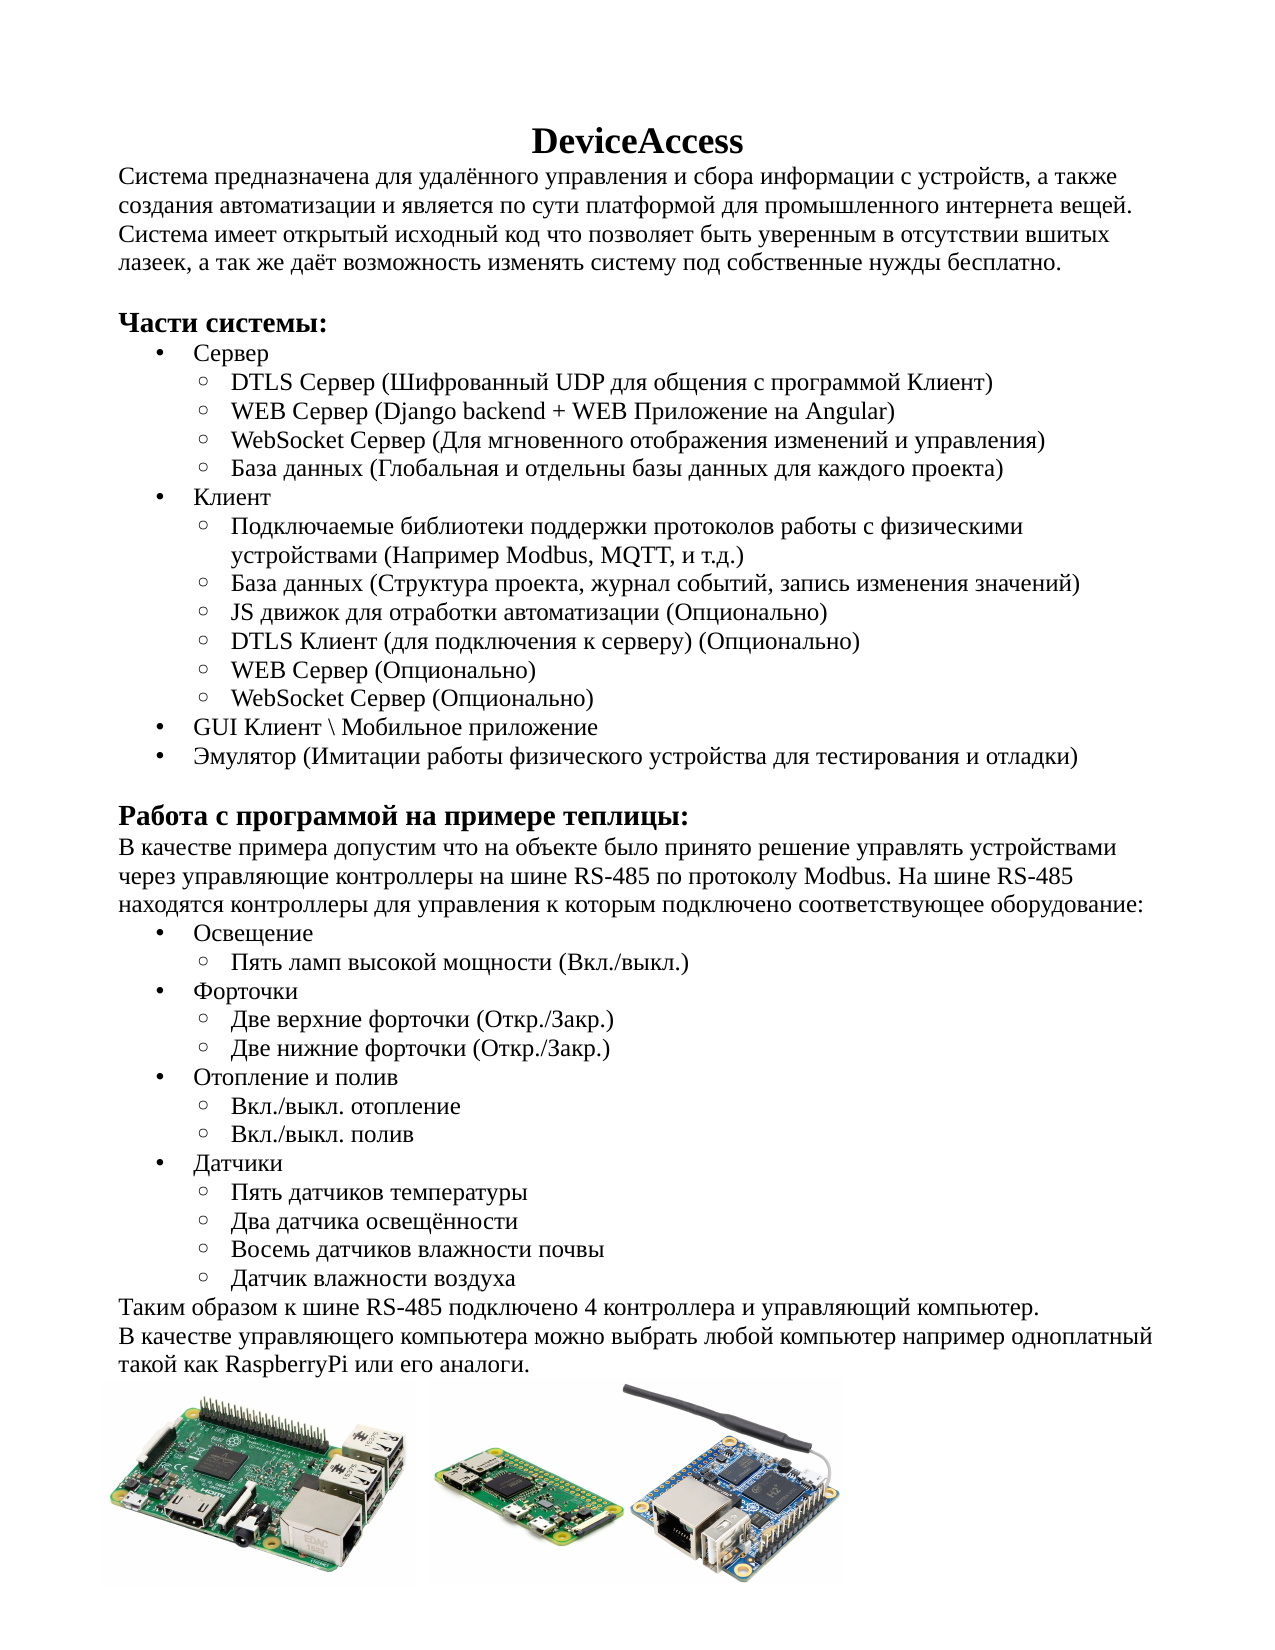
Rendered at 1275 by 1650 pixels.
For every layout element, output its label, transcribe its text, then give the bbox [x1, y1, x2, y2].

list Две верхние форточки (Откр./Закр.) [193, 1004, 1157, 1033]
picture [100, 1381, 418, 1586]
list Освещение [156, 918, 1157, 947]
list Две нижние форточки (Откр./Закр.) [193, 1033, 1157, 1062]
list Пять ламп высокой мощности (Вкл./выкл.) [193, 947, 1157, 976]
list Вкл./выкл. отопление [193, 1091, 1157, 1119]
list Датчик влажности воздуха [193, 1263, 1157, 1292]
list WebSocket Сервер (Для мгновенного отображения изменений и управления) [193, 425, 1157, 453]
list Эмулятор (Имитации работы физического устройства для тестирования и отладки) [156, 741, 1157, 770]
list WEB Сервер (Django backend + WEB Приложение на Angular) [193, 396, 1157, 425]
text Таким образом к шине RS-485 подключено 4 контроллера и управляющий компьютер. [118, 1292, 1157, 1321]
list DTLS Клиент (для подключения к серверу) (Опционально) [193, 626, 1157, 655]
list База данных (Глобальная и отдельны базы данных для каждого проекта) [193, 453, 1157, 482]
list Пять датчиков температуры [193, 1177, 1157, 1206]
list Датчики [156, 1148, 1157, 1177]
list DTLS Сервер (Шифрованный UDP для общения с программой Клиент) [193, 367, 1157, 396]
text DeviceAccess [118, 118, 1157, 161]
list Отопление и полив [156, 1062, 1157, 1091]
picture [429, 1378, 846, 1585]
list Сервер [156, 338, 1157, 367]
text Части системы: [118, 305, 1157, 338]
text Работа с программой на примере теплицы: [118, 798, 1157, 832]
list Вкл./выкл. полив [193, 1119, 1157, 1148]
list JS движок для отработки автоматизации (Опционально) [193, 597, 1157, 626]
list WEB Сервер (Опционально) [193, 655, 1157, 683]
list Клиент [156, 482, 1157, 511]
list Восемь датчиков влажности почвы [193, 1234, 1157, 1263]
text Система предназначена для удалённого управления и сбора информации с устройств, а также создания автоматизации и является по сути платформой для промышленного интернета вещей. Система имеет открытый исходный код что позволяет быть уверенным в отсутствии вшитых лазеек, а так же даёт возможность изменять систему под собственные нужды бесплатно. [118, 161, 1157, 276]
list Подключаемые библиотеки поддержки протоколов работы с физическими устройствами (Например Modbus, MQTT, и т.д.) [193, 511, 1157, 568]
text В качестве примера допустим что на объекте было принято решение управлять устройствами через управляющие контроллеры на шине RS-485 по протоколу Modbus. На шине RS-485 находятся контроллеры для управления к которым подключено соответствующее оборудование: [118, 832, 1157, 918]
list База данных (Структура проекта, журнал событий, запись изменения значений) [193, 568, 1157, 597]
list GUI Клиент \ Мобильное приложение [156, 712, 1157, 741]
text В качестве управляющего компьютера можно выбрать любой компьютер например одноплатный такой как RaspberryPi или его аналоги. [118, 1321, 1157, 1378]
list WebSocket Сервер (Опционально) [193, 683, 1157, 712]
list Два датчика освещённости [193, 1206, 1157, 1234]
list Форточки [156, 976, 1157, 1004]
